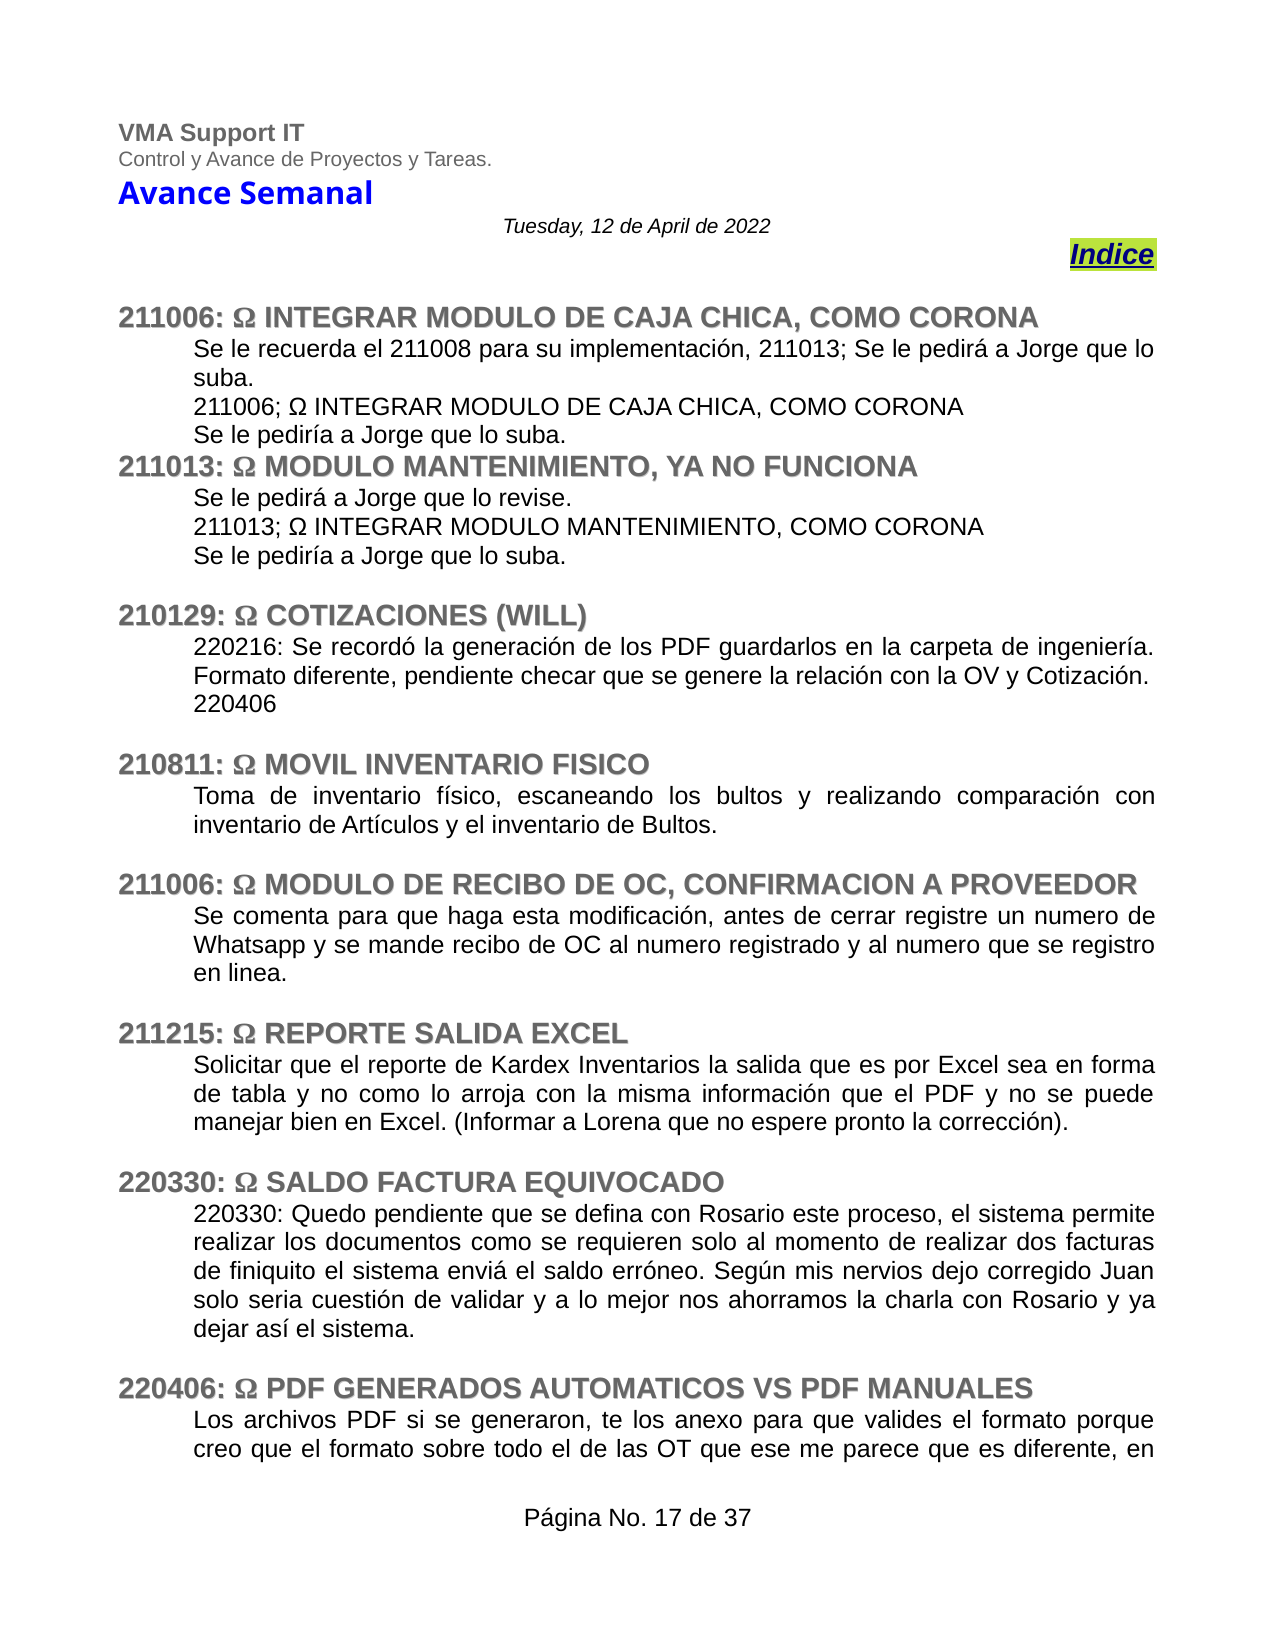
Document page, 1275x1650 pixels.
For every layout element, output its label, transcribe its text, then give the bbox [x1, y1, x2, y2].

text 220330: Quedo pendiente que se defina con Rosario este proceso, el sistema permite realizar los documentos como se requieren solo al momento de realizar dos facturas de finiquito el sistema enviá el saldo erróneo. Según mis nervios dejo corregido Juan solo seria cuestión de validar y a lo mejor nos ahorramos la charla con Rosario y ya dejar así el sistema. [193, 1199, 1157, 1342]
text Toma de inventario físico, escaneando los bultos y realizando comparación con inventario de Artículos y el inventario de Bultos. [193, 781, 1157, 838]
subtitle 211013: Ω MODULO MANTENIMIENTO, YA NO FUNCIONA [118, 449, 1157, 483]
subtitle 220406: Ω PDF GENERADOS AUTOMATICOS VS PDF MANUALES [118, 1371, 1157, 1405]
subtitle 211006: Ω INTEGRAR MODULO DE CAJA CHICA, COMO CORONA [118, 300, 1157, 334]
text Se le recuerda el 211008 para su implementación, 211013; Se le pedirá a Jorge que lo suba. [193, 334, 1157, 392]
text 211013; Ω INTEGRAR MODULO MANTENIMIENTO, COMO CORONA [193, 512, 1157, 541]
text 211006; Ω INTEGRAR MODULO DE CAJA CHICA, COMO CORONA [193, 392, 1157, 421]
subtitle 211215: Ω REPORTE SALIDA EXCEL [118, 1016, 1157, 1050]
text Los archivos PDF si se generaron, te los anexo para que valides el formato porque creo que el formato sobre todo el de las OT que ese me parece que es diferente, en [193, 1405, 1157, 1462]
text Se le pediría a Jorge que lo suba. [193, 541, 1157, 569]
text Se comenta para que haga esta modificación, antes de cerrar registre un numero de Whatsapp y se mande recibo de OC al numero registrado y al numero que se registro en linea. [193, 901, 1157, 987]
subtitle 210129: Ω COTIZACIONES (will) [118, 598, 1157, 632]
text 220216: Se recordó la generación de los PDF guardarlos en la carpeta de ingeniería. Formato diferente, pendiente checar que se genere la relación con la OV y Cotización. [193, 632, 1157, 689]
text Se le pediría a Jorge que lo suba. [193, 421, 1157, 449]
subtitle 220330: Ω SALDO FACTURA EQUIVOCADO [118, 1165, 1157, 1199]
text Se le pedirá a Jorge que lo revise. [193, 483, 1157, 512]
text 220406 [193, 689, 1157, 718]
subtitle 211006: Ω MODULO DE RECIBO DE OC, CONFIRMACION A PROVEEDOR [118, 867, 1157, 901]
subtitle 210811: Ω MOVIL INVENTARIO FISICO [118, 747, 1157, 781]
text Solicitar que el reporte de Kardex Inventarios la salida que es por Excel sea en forma de tabla y no como lo arroja con la misma información que el PDF y no se puede manejar bien en Excel. (Informar a Lorena que no espere pronto la corrección). [193, 1050, 1157, 1136]
